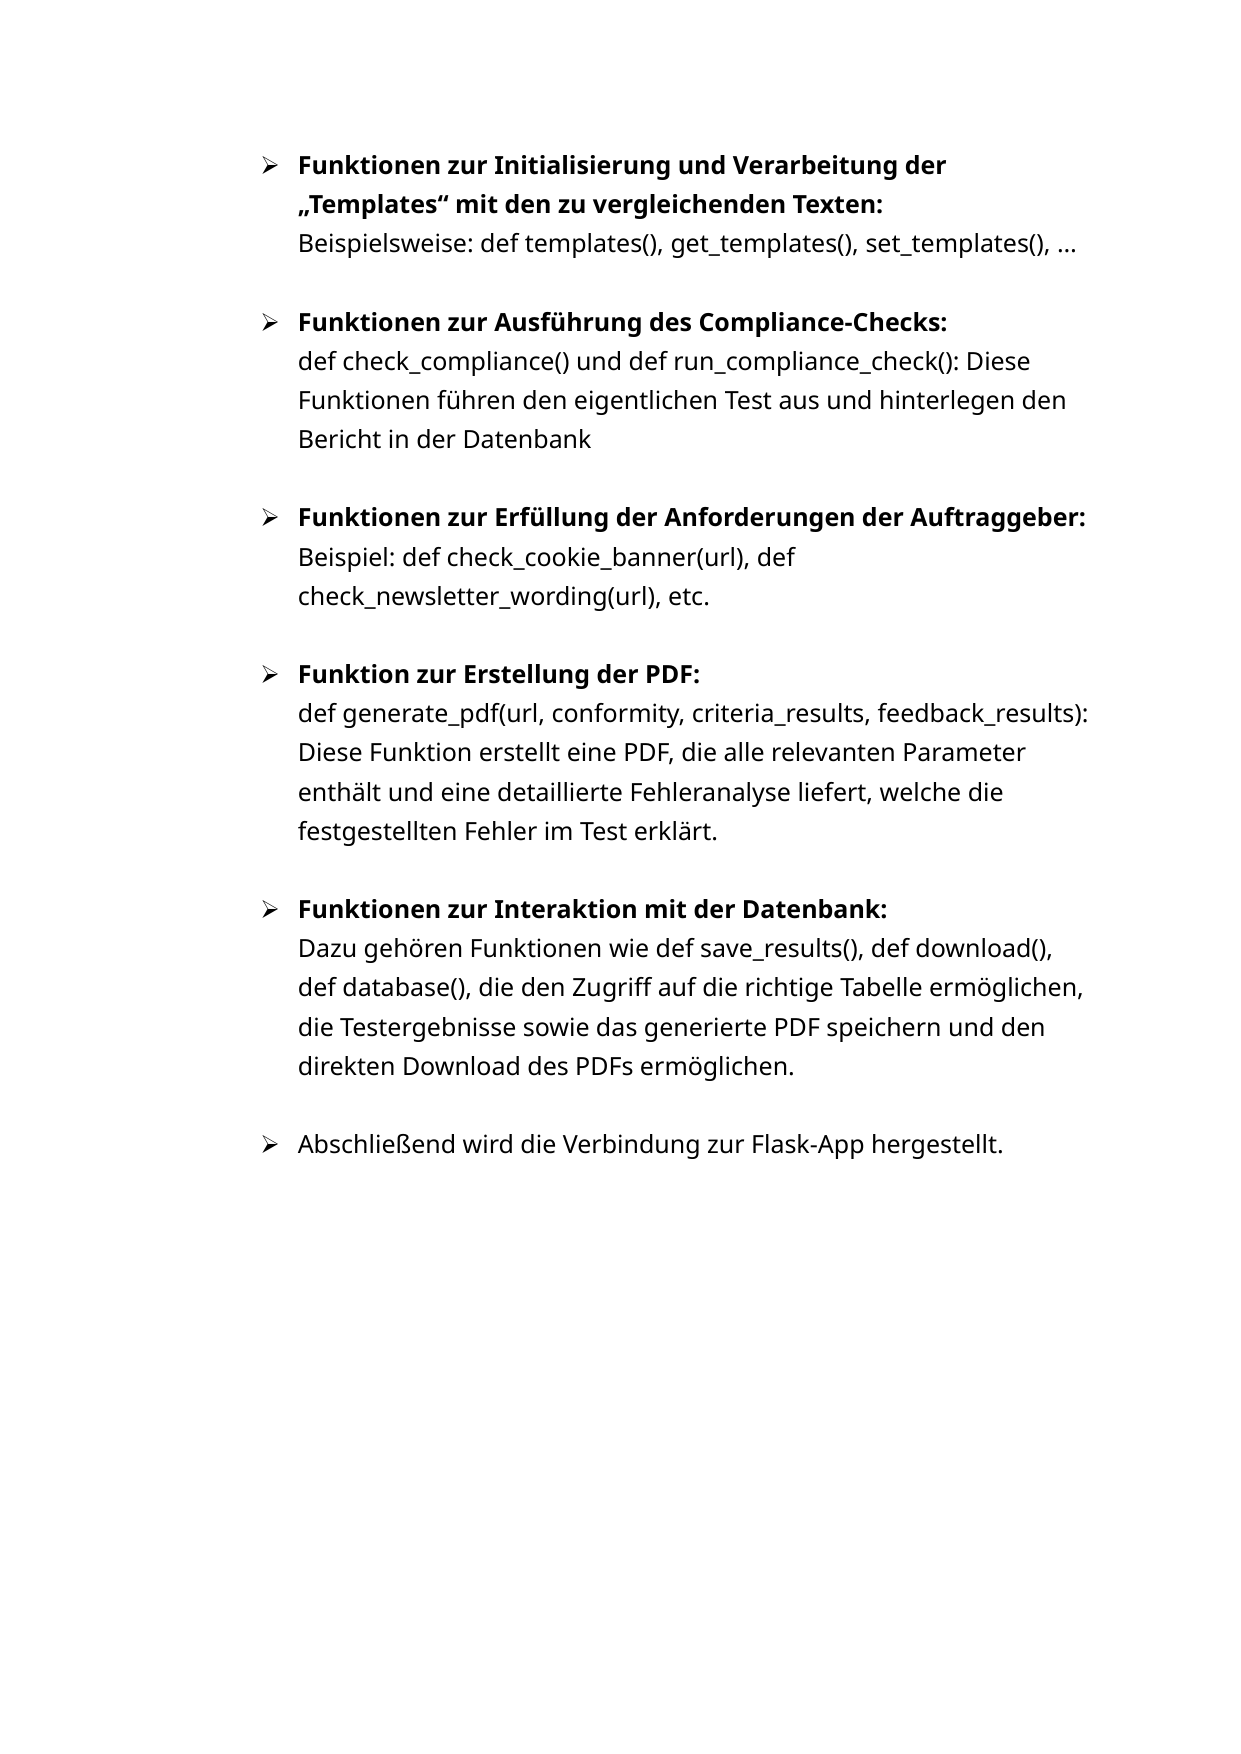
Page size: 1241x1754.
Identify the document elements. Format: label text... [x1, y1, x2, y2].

list Abschließend wird die Verbindung zur Flask-App hergestellt. [260, 1127, 1093, 1161]
list Funktionen zur Ausführung des Compliance-Checks: def check_compliance() und def run_compliance_check(): Diese Funktionen führen den eigentlichen Test aus und hinterlegen den Bericht in der Datenbank [260, 304, 1093, 456]
list Funktion zur Erstellung der PDF: def generate_pdf(url, conformity, criteria_results, feedback_results): Diese Funktion erstellt eine PDF, die alle relevanten Parameter enthält und eine detaillierte Fehleranalyse liefert, welche die festgestellten Fehler im Test erklärt. [260, 657, 1093, 847]
list Funktionen zur Interaktion mit der Datenbank: Dazu gehören Funktionen wie def save_results(), def download(), def database(), die den Zugriff auf die richtige Tabelle ermöglichen, die Testergebnisse sowie das generierte PDF speichern und den direkten Download des PDFs ermöglichen. [260, 892, 1093, 1082]
list Funktionen zur Initialisierung und Verarbeitung der „Templates“ mit den zu vergleichenden Texten: Beispielsweise: def templates(), get_templates(), set_templates(), … [260, 148, 1093, 260]
list Funktionen zur Erfüllung der Anforderungen der Auftraggeber: Beispiel: def check_cookie_banner(url), def check_newsletter_wording(url), etc. [260, 500, 1093, 612]
